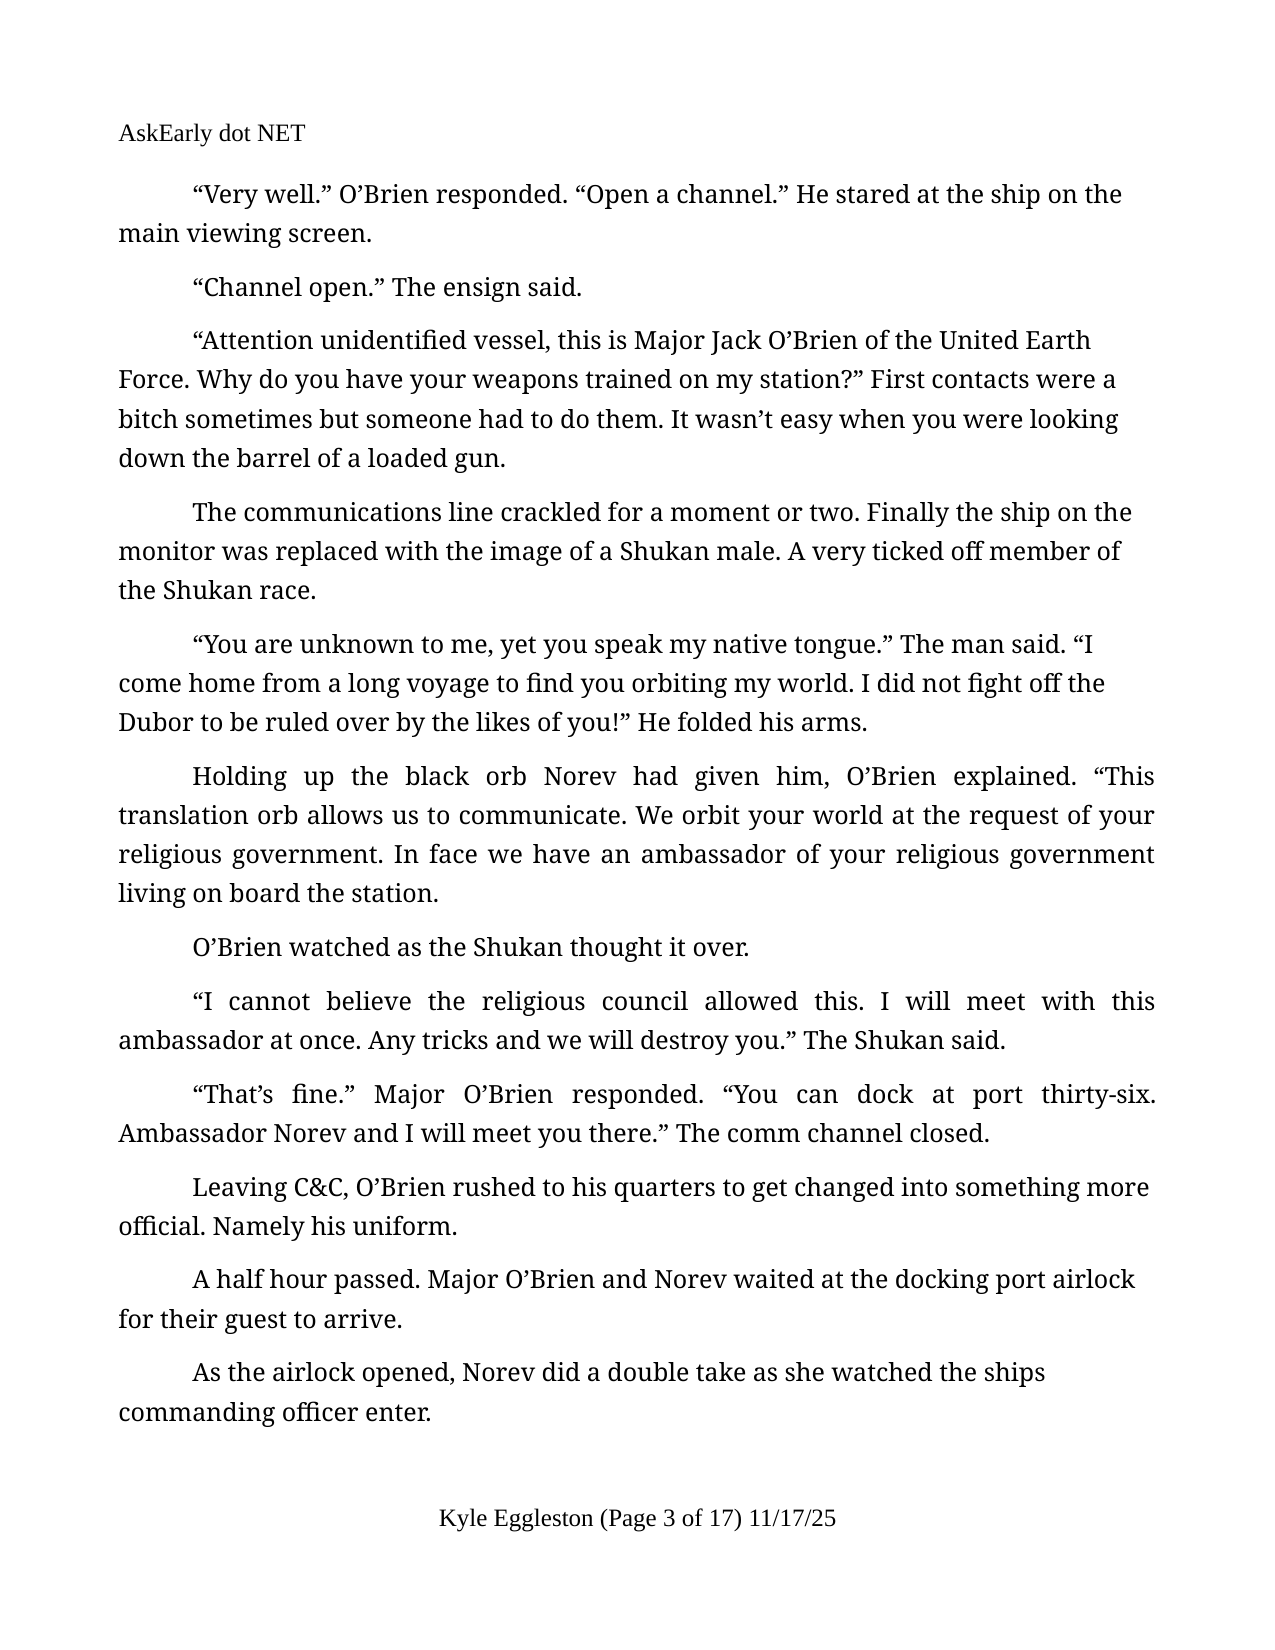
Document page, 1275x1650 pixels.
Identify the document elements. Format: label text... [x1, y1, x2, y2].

text Holding up the black orb Norev had given him, O’Brien explained. “This translation orb allows us to communicate. We orbit your world at the request of your religious government. In face we have an ambassador of your religious government living on board the station. [118, 758, 1157, 910]
text “I cannot believe the religious council allowed this. I will meet with this ambassador at once. Any tricks and we will destroy you.” The Shukan said. [118, 983, 1157, 1057]
text As the airlock opened, Norev did a double take as she watched the ships commanding officer enter. [118, 1355, 1157, 1428]
text “You are unknown to me, yet you speak my native tongue.” The man said. “I come home from a long voyage to find you orbiting my world. I did not fight off the Dubor to be ruled over by the likes of you!” He folded his arms. [118, 626, 1157, 739]
text O’Brien watched as the Shukan thought it over. [118, 930, 1157, 964]
text Leaving C&C, O’Brien rushed to his quarters to get changed into something more official. Namely his uniform. [118, 1169, 1157, 1242]
text The communications line crackled for a moment or two. Finally the ship on the monitor was replaced with the image of a Shukan male. A very ticked off member of the Shukan race. [118, 494, 1157, 607]
text A half hour passed. Major O’Brien and Norev waited at the docking port airlock for their guest to arrive. [118, 1262, 1157, 1335]
text “Attention unidentified vessel, this is Major Jack O’Brien of the United Earth Force. Why do you have your weapons trained on my station?” First contacts were a bitch sometimes but someone had to do them. It wasn’t easy when you were looking down the barrel of a loaded gun. [118, 323, 1157, 474]
text “Very well.” O’Brien responded. “Open a channel.” He stared at the ship on the main viewing screen. [118, 176, 1157, 249]
text “That’s fine.” Major O’Brien responded. “You can dock at port thirty-six. Ambassador Norev and I will meet you there.” The comm channel closed. [118, 1076, 1157, 1149]
text “Channel open.” The ensign said. [118, 269, 1157, 303]
